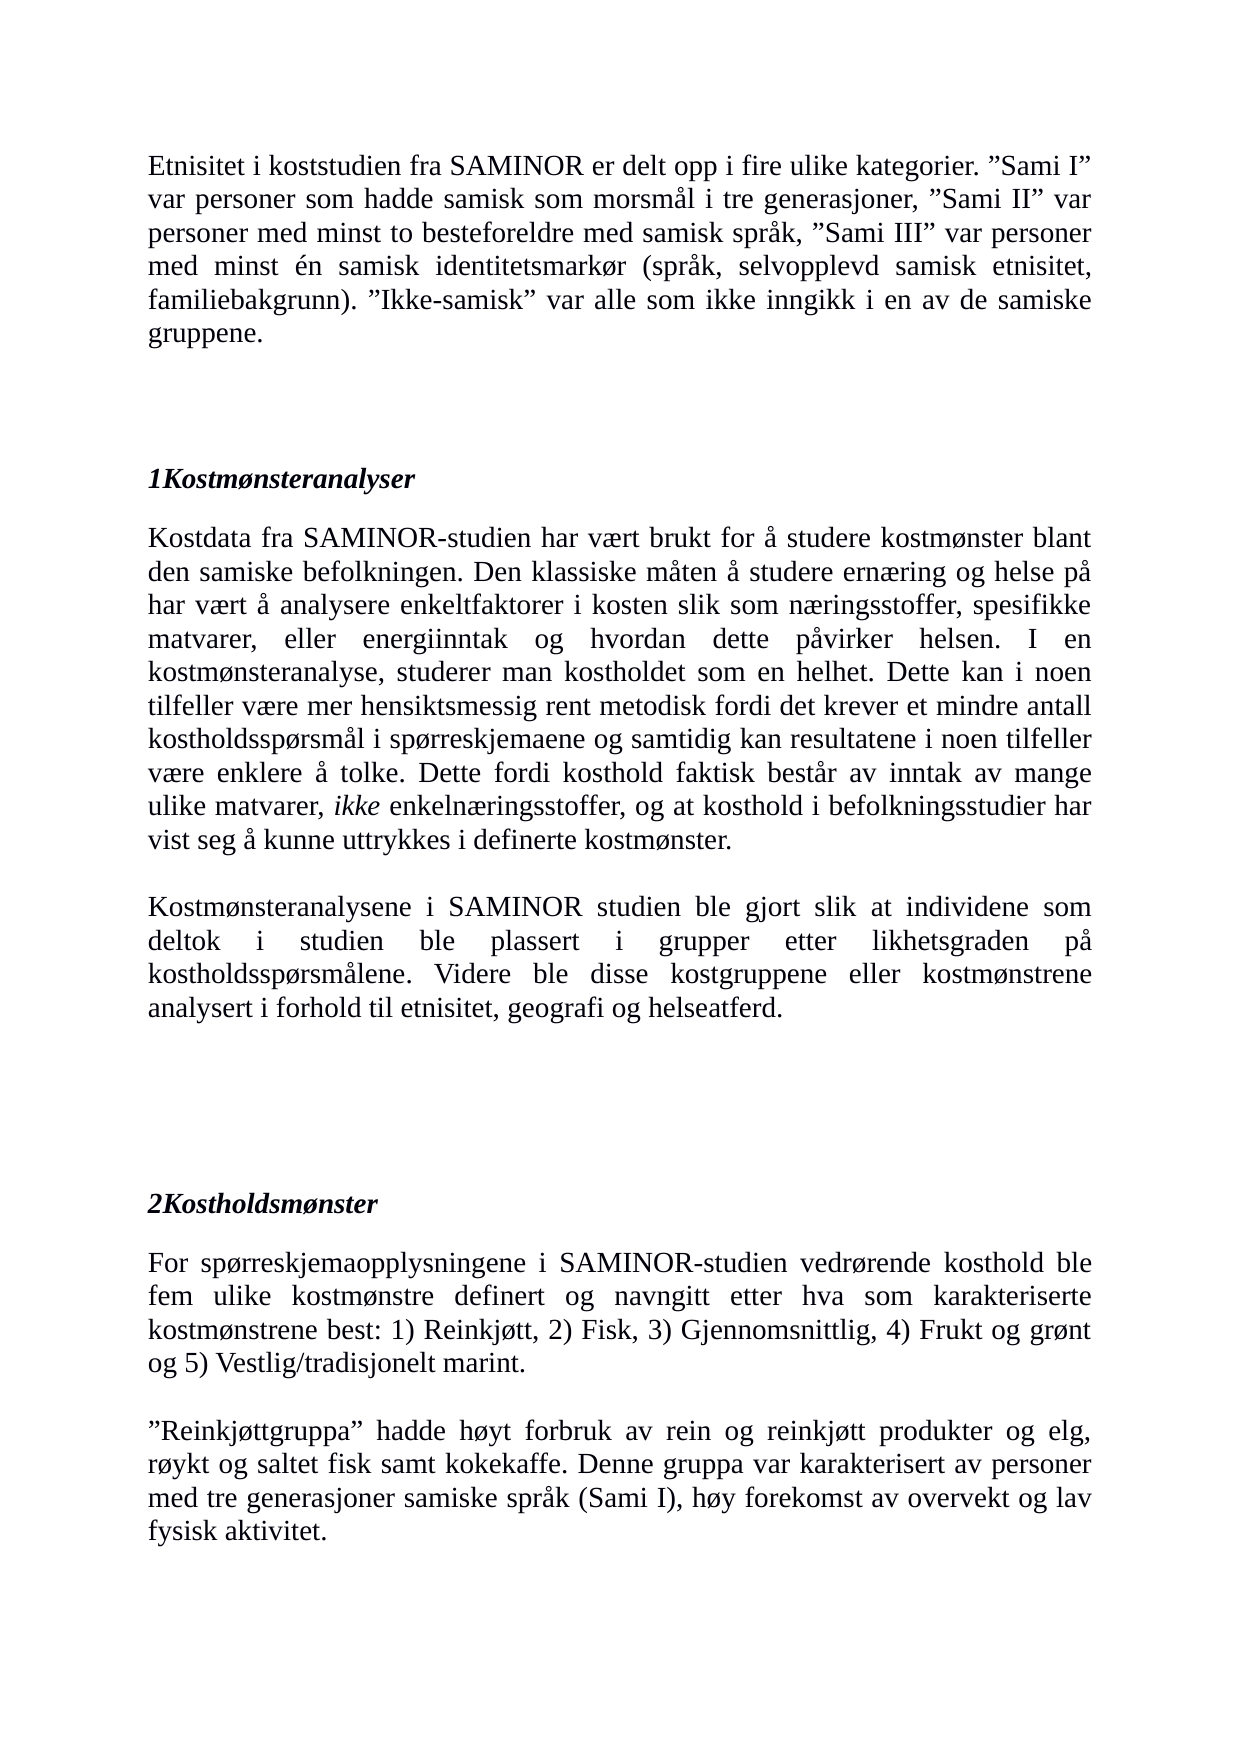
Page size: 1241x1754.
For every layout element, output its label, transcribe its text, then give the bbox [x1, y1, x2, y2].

text For spørreskjemaopplysningene i SAMINOR-studien vedrørende kosthold ble fem ulike kostmønstre definert og navngitt etter hva som karakteriserte kostmønstrene best: 1) Reinkjøtt, 2) Fisk, 3) Gjennomsnittlig, 4) Frukt og grønt og 5) Vestlig/tradisjonelt marint. [148, 1245, 1093, 1379]
text Etnisitet i koststudien fra SAMINOR er delt opp i fire ulike kategorier. ”Sami I” var personer som hadde samisk som morsmål i tre generasjoner, ”Sami II” var personer med minst to besteforeldre med samisk språk, ”Sami III” var personer med minst én samisk identitetsmarkør (språk, selvopplevd samisk etnisitet, familiebakgrunn). ”Ikke-samisk” var alle som ikke inngikk i en av de samiske gruppene. [148, 148, 1093, 349]
subtitle Kostholdsmønster [148, 1186, 1093, 1220]
text Kostdata fra SAMINOR-studien har vært brukt for å studere kostmønster blant den samiske befolkningen. Den klassiske måten å studere ernæring og helse på har vært å analysere enkeltfaktorer i kosten slik som næringsstoffer, spesifikke matvarer, eller energiinntak og hvordan dette påvirker helsen. I en kostmønsteranalyse, studerer man kostholdet som en helhet. Dette kan i noen tilfeller være mer hensiktsmessig rent metodisk fordi det krever et mindre antall kostholdsspørsmål i spørreskjemaene og samtidig kan resultatene i noen tilfeller være enklere å tolke. Dette fordi kosthold faktisk består av inntak av mange ulike matvarer, ikke enkelnæringsstoffer, og at kosthold i befolkningsstudier har vist seg å kunne uttrykkes i definerte kostmønster. [148, 520, 1093, 856]
text ”Reinkjøttgruppa” hadde høyt forbruk av rein og reinkjøtt produkter og elg, røykt og saltet fisk samt kokekaffe. Denne gruppa var karakterisert av personer med tre generasjoner samiske språk (Sami I), høy forekomst av overvekt og lav fysisk aktivitet. [148, 1413, 1093, 1547]
subtitle Kostmønsteranalyser [148, 462, 1093, 495]
text Kostmønsteranalysene i SAMINOR studien ble gjort slik at individene som deltok i studien ble plassert i grupper etter likhetsgraden på kostholdsspørsmålene. Videre ble disse kostgruppene eller kostmønstrene analysert i forhold til etnisitet, geografi og helseatferd. [148, 889, 1093, 1023]
